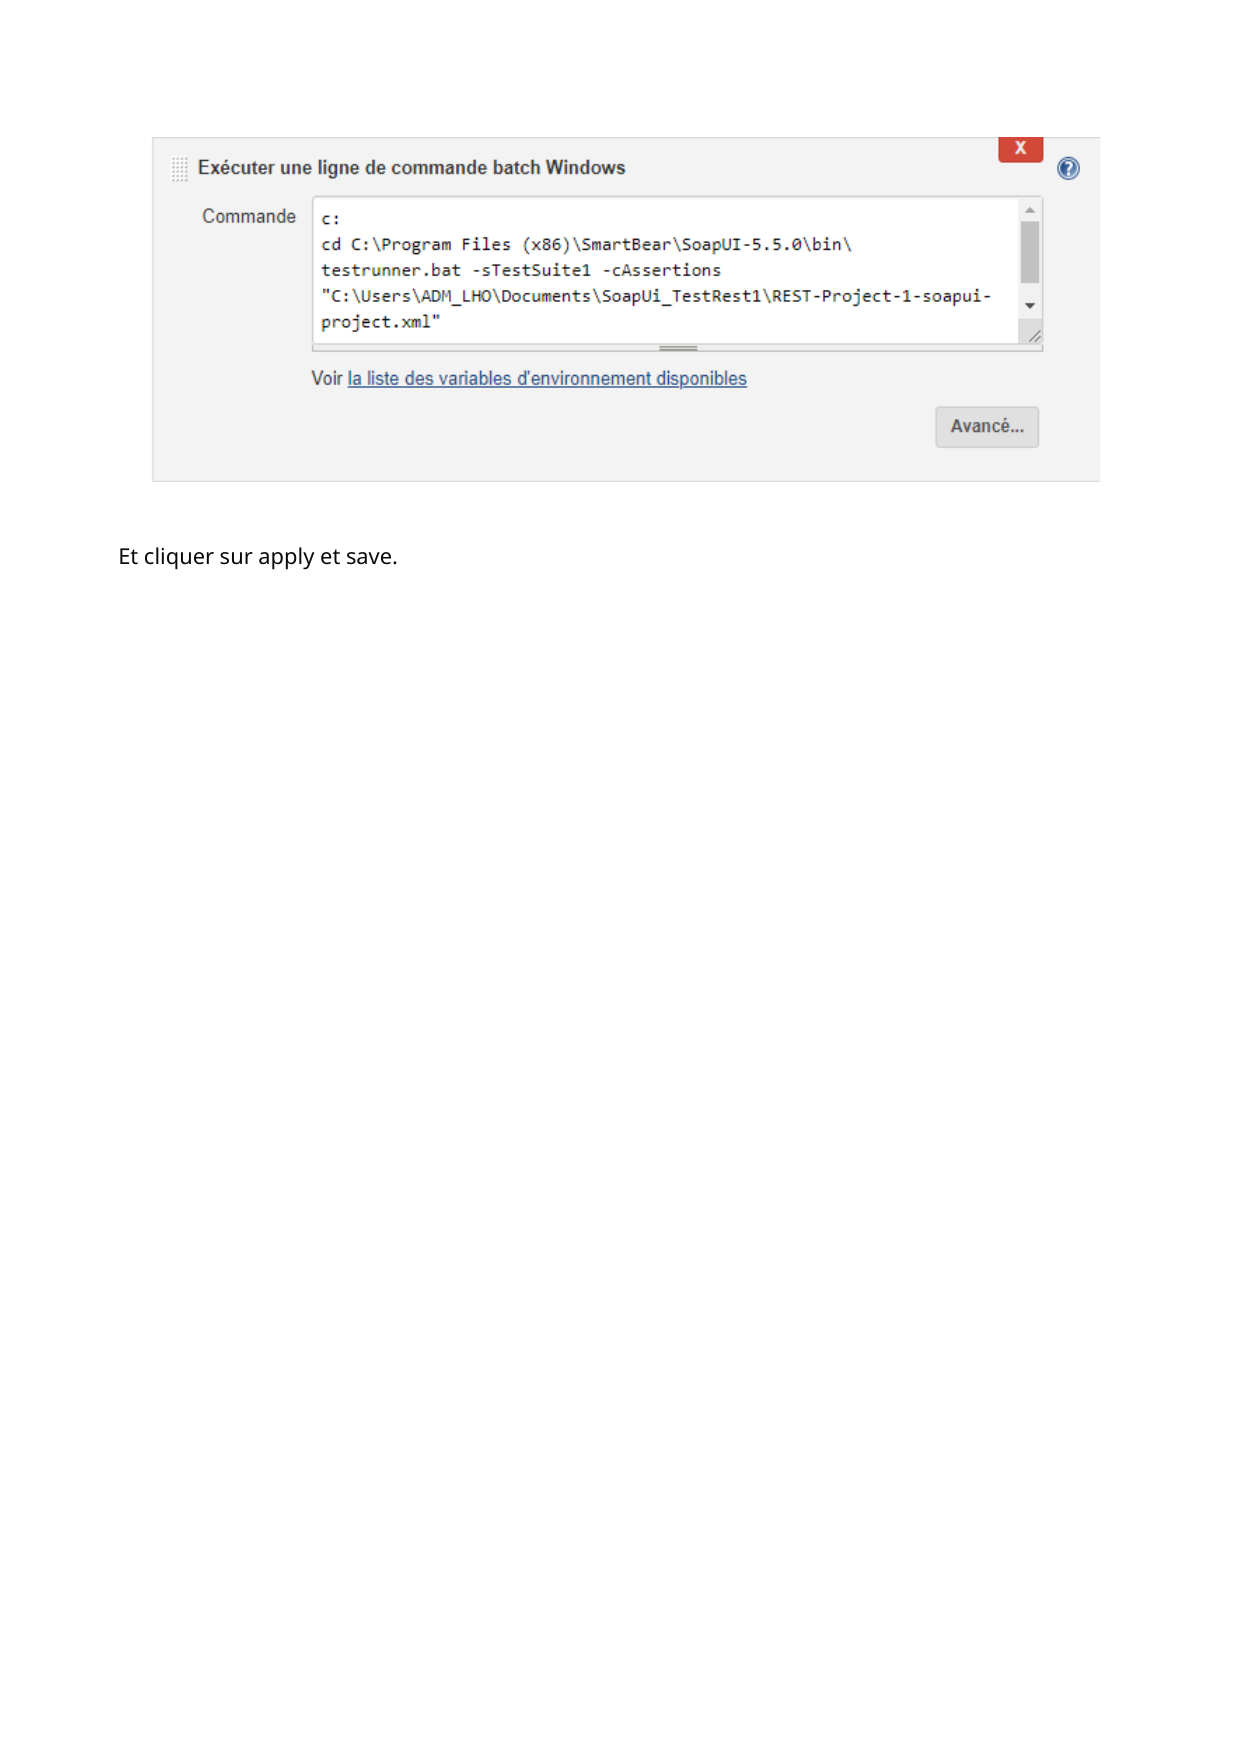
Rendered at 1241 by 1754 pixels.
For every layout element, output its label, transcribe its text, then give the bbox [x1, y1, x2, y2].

text Et cliquer sur apply et save. [118, 541, 1122, 571]
